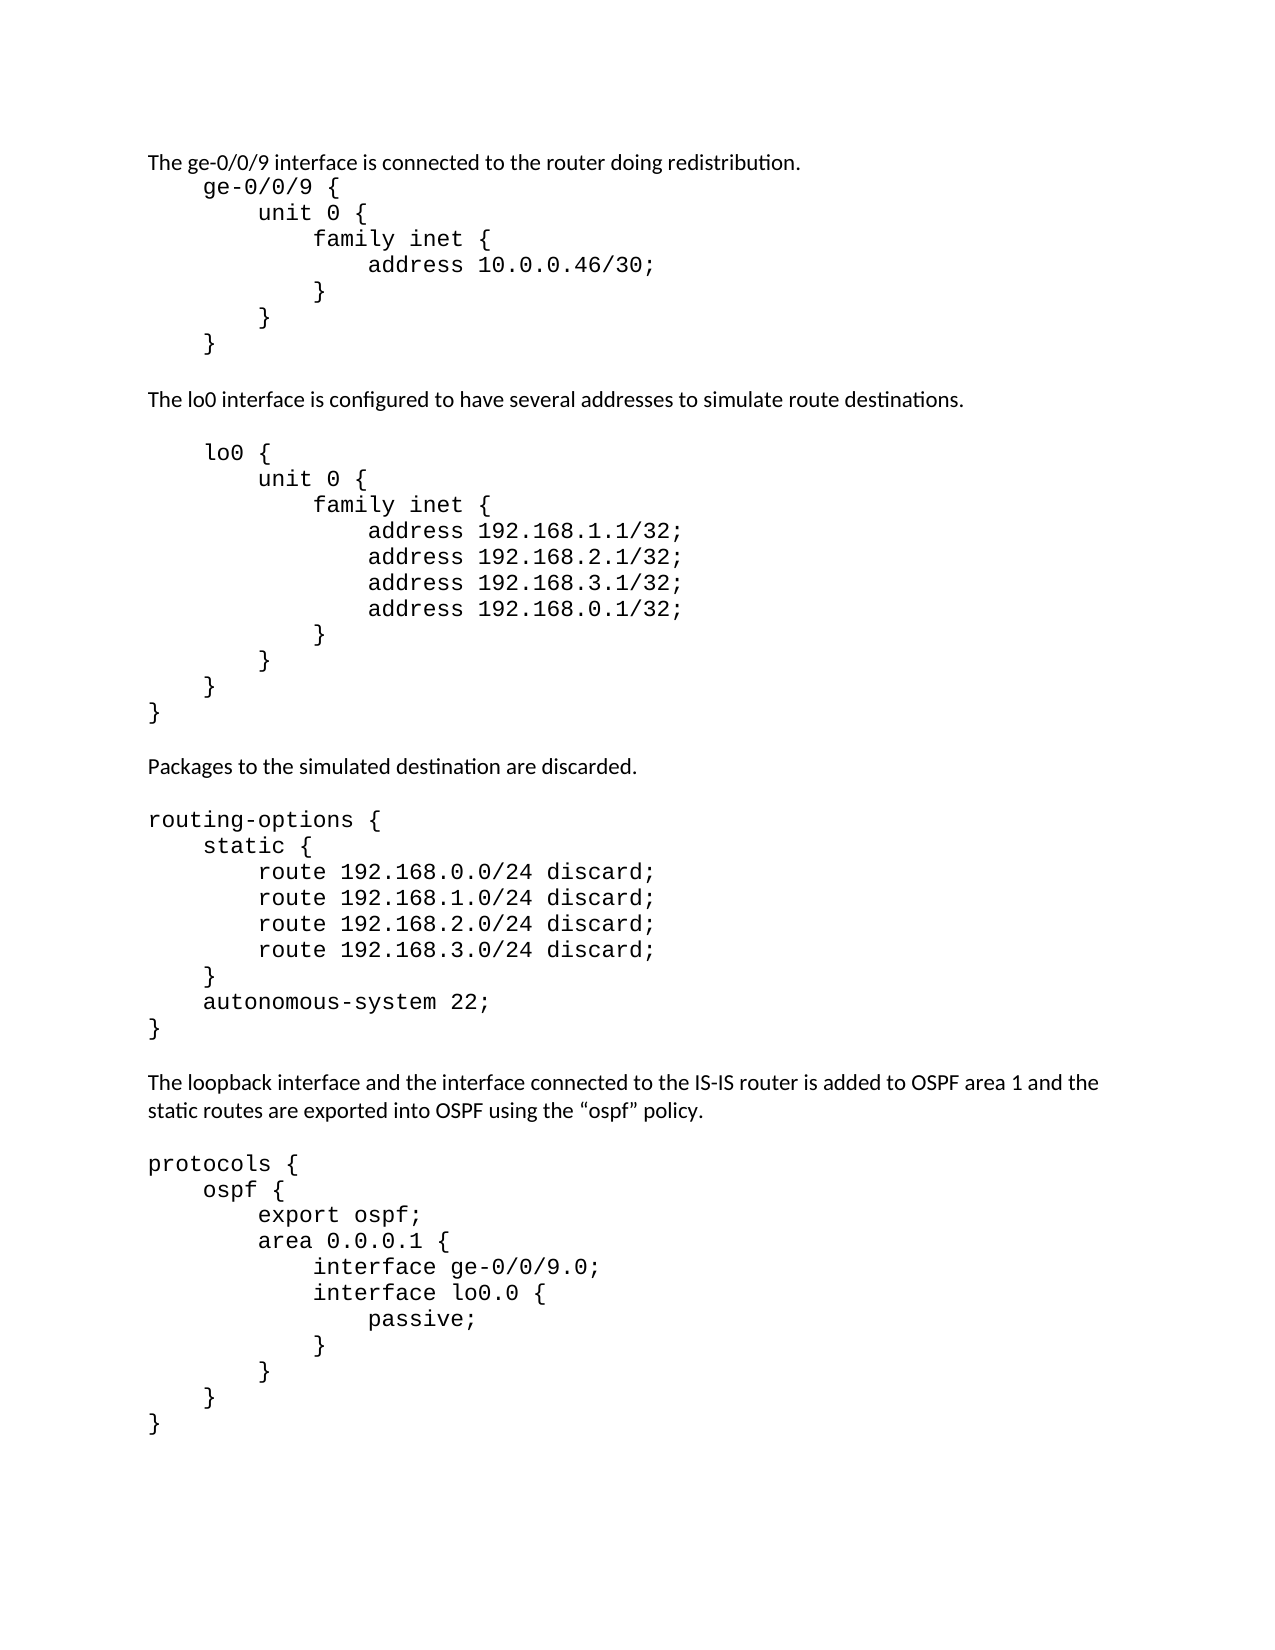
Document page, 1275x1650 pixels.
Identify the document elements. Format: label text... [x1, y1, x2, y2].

text } [148, 701, 1127, 727]
text routing-options { [148, 808, 1127, 834]
text unit 0 { [148, 202, 1127, 227]
text } [148, 1359, 1127, 1385]
text The ge-0/0/9 interface is connected to the router doing redistribution. [148, 148, 1127, 176]
text autonomous-system 22; [148, 990, 1127, 1016]
text } [148, 964, 1127, 990]
text lo0 { [148, 441, 1127, 467]
text address 192.168.1.1/32; [148, 519, 1127, 545]
text protocols { [148, 1152, 1127, 1178]
text route 192.168.0.0/24 discard; [148, 860, 1127, 886]
text address 192.168.2.1/32; [148, 545, 1127, 571]
text address 192.168.0.1/32; [148, 597, 1127, 623]
text } [148, 1411, 1127, 1437]
text family inet { [148, 493, 1127, 519]
text } [148, 1333, 1127, 1359]
text The lo0 interface is configured to have several addresses to simulate route destinations. [148, 385, 1127, 413]
text interface ge-0/0/9.0; [148, 1256, 1127, 1282]
text route 192.168.3.0/24 discard; [148, 938, 1127, 964]
text } [148, 1385, 1127, 1411]
text interface lo0.0 { [148, 1282, 1127, 1308]
text ge-0/0/9 { [148, 176, 1127, 202]
text } [148, 305, 1127, 331]
text route 192.168.1.0/24 discard; [148, 886, 1127, 912]
text ospf { [148, 1178, 1127, 1204]
text address 192.168.3.1/32; [148, 571, 1127, 597]
text The loopback interface and the interface connected to the IS-IS router is added to OSPF area 1 and the static routes are exported into OSPF using the “ospf” policy. [148, 1068, 1127, 1124]
text } [148, 279, 1127, 305]
text Packages to the simulated destination are discarded. [148, 752, 1127, 781]
text unit 0 { [148, 467, 1127, 493]
text passive; [148, 1308, 1127, 1333]
text } [148, 1016, 1127, 1042]
text } [148, 331, 1127, 357]
text } [148, 675, 1127, 701]
text family inet { [148, 227, 1127, 253]
text static { [148, 834, 1127, 860]
text address 10.0.0.46/30; [148, 253, 1127, 279]
text export ospf; [148, 1204, 1127, 1230]
text } [148, 623, 1127, 649]
text } [148, 649, 1127, 675]
text area 0.0.0.1 { [148, 1230, 1127, 1256]
text route 192.168.2.0/24 discard; [148, 912, 1127, 938]
